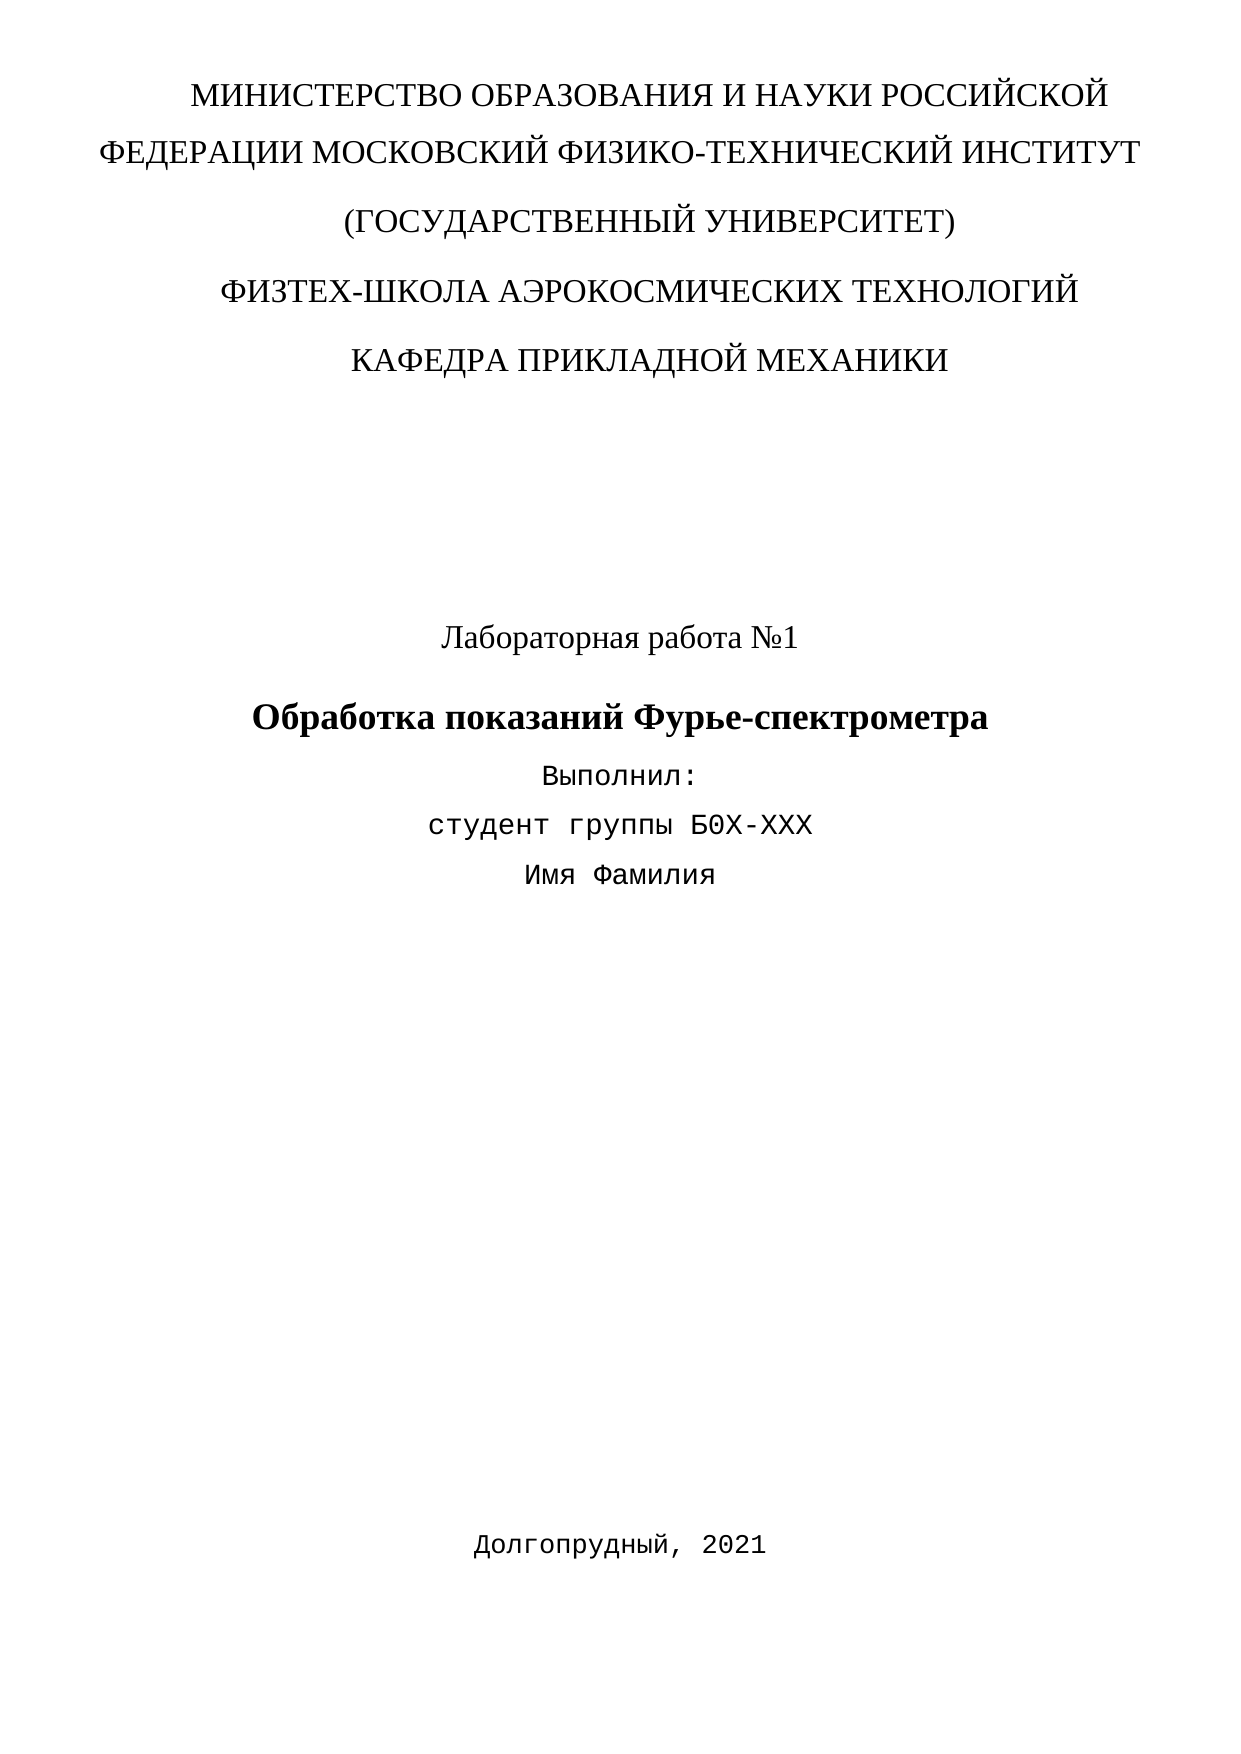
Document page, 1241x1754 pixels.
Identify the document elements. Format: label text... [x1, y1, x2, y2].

text Долгопрудный, 2021 [75, 1531, 1165, 1561]
text Выполнил: [75, 761, 1165, 794]
text ФИЗТЕХ-ШКОЛА АЭРОКОСМИЧЕСКИХ ТЕХНОЛОГИЙ [75, 271, 1165, 309]
text студент группы Б0Х-ХХХ [75, 810, 1165, 843]
text Лабораторная работа №1 [75, 617, 1165, 656]
text КАФЕДРА ПРИКЛАДНОЙ МЕХАНИКИ [75, 340, 1165, 379]
text МИНИСТЕРСТВО ОБРАЗОВАНИЯ И НАУКИ РОССИЙСКОЙ ФЕДЕРАЦИИ МОСКОВСКИЙ ФИЗИКО-ТЕХНИЧЕСКИЙ ИНСТИТУТ [75, 75, 1165, 171]
text Имя Фамилия [75, 860, 1165, 893]
text Обработка показаний Фурье-спектрометра [75, 694, 1165, 737]
text (ГОСУДАРСТВЕННЫЙ УНИВЕРСИТЕТ) [75, 202, 1165, 240]
